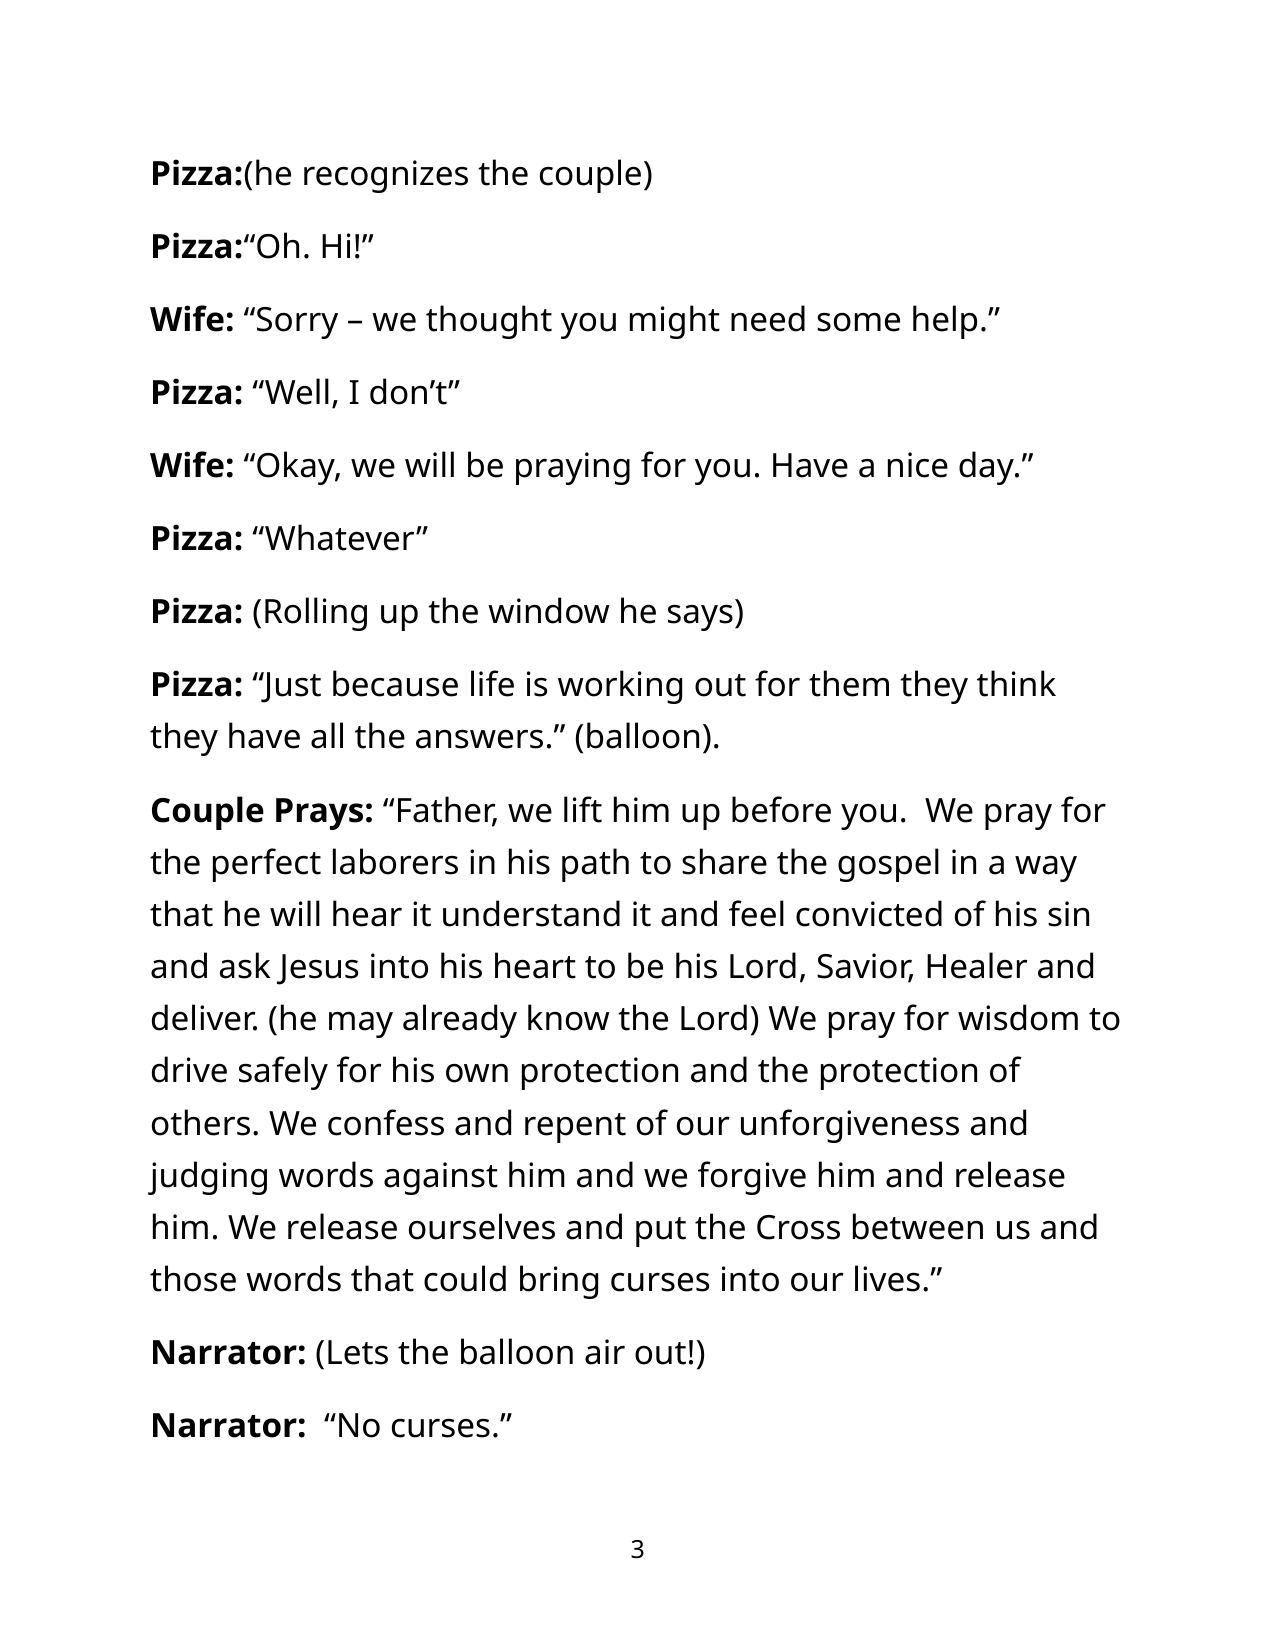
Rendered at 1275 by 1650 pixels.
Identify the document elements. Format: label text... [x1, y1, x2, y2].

text Pizza:“Oh. Hi!” [150, 223, 1125, 268]
text Pizza: “Well, I don’t” [150, 369, 1125, 414]
text Wife: “Sorry – we thought you might need some help.” [150, 296, 1125, 341]
text Pizza:(he recognizes the couple) [150, 150, 1125, 195]
text Pizza: (Rolling up the window he says) [150, 588, 1125, 633]
text Narrator: “No curses.” [150, 1402, 1125, 1447]
text Pizza: “Just because life is working out for them they think they have all the answers.” (balloon). [150, 661, 1125, 759]
text Couple Prays: “Father, we lift him up before you. We pray for the perfect laborers in his path to share the gospel in a way that he will hear it understand it and feel convicted of his sin and ask Jesus into his heart to be his Lord, Savior, Healer and deliver. (he may already know the Lord) We pray for wisdom to drive safely for his own protection and the protection of others. We confess and repent of our unforgiveness and judging words against him and we forgive him and release him. We release ourselves and put the Cross between us and those words that could bring curses into our lives.” [150, 786, 1125, 1301]
text Pizza: “Whatever” [150, 515, 1125, 561]
text Wife: “Okay, we will be praying for you. Have a nice day.” [150, 442, 1125, 487]
text Narrator: (Lets the balloon air out!) [150, 1329, 1125, 1374]
